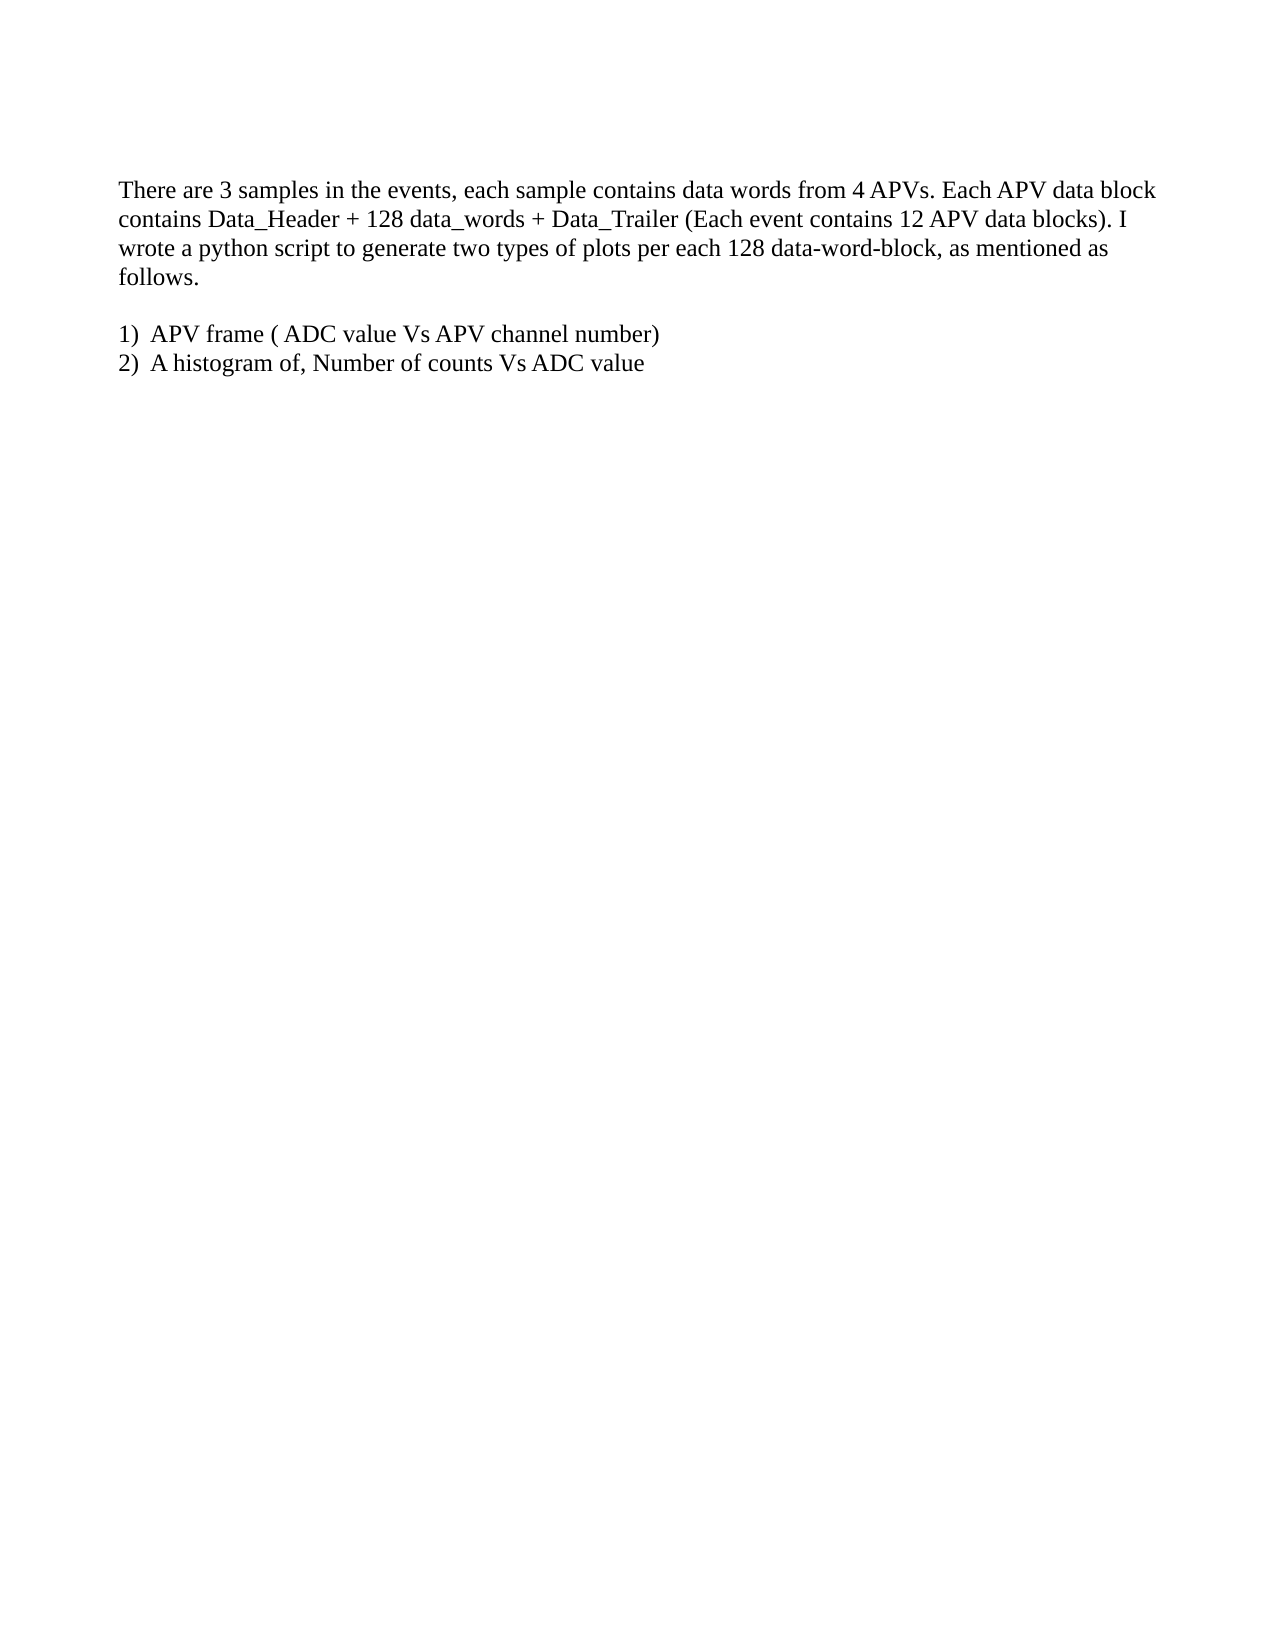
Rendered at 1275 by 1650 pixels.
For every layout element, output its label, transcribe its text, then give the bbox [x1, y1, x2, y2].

text There are 3 samples in the events, each sample contains data words from 4 APVs. Each APV data block contains Data_Header + 128 data_words + Data_Trailer (Each event contains 12 APV data blocks). I wrote a python script to generate two types of plots per each 128 data-word-block, as mentioned as follows. [118, 176, 1157, 291]
text 1) APV frame ( ADC value Vs APV channel number) [118, 319, 1157, 348]
text 2) A histogram of, Number of counts Vs ADC value [118, 348, 1157, 377]
